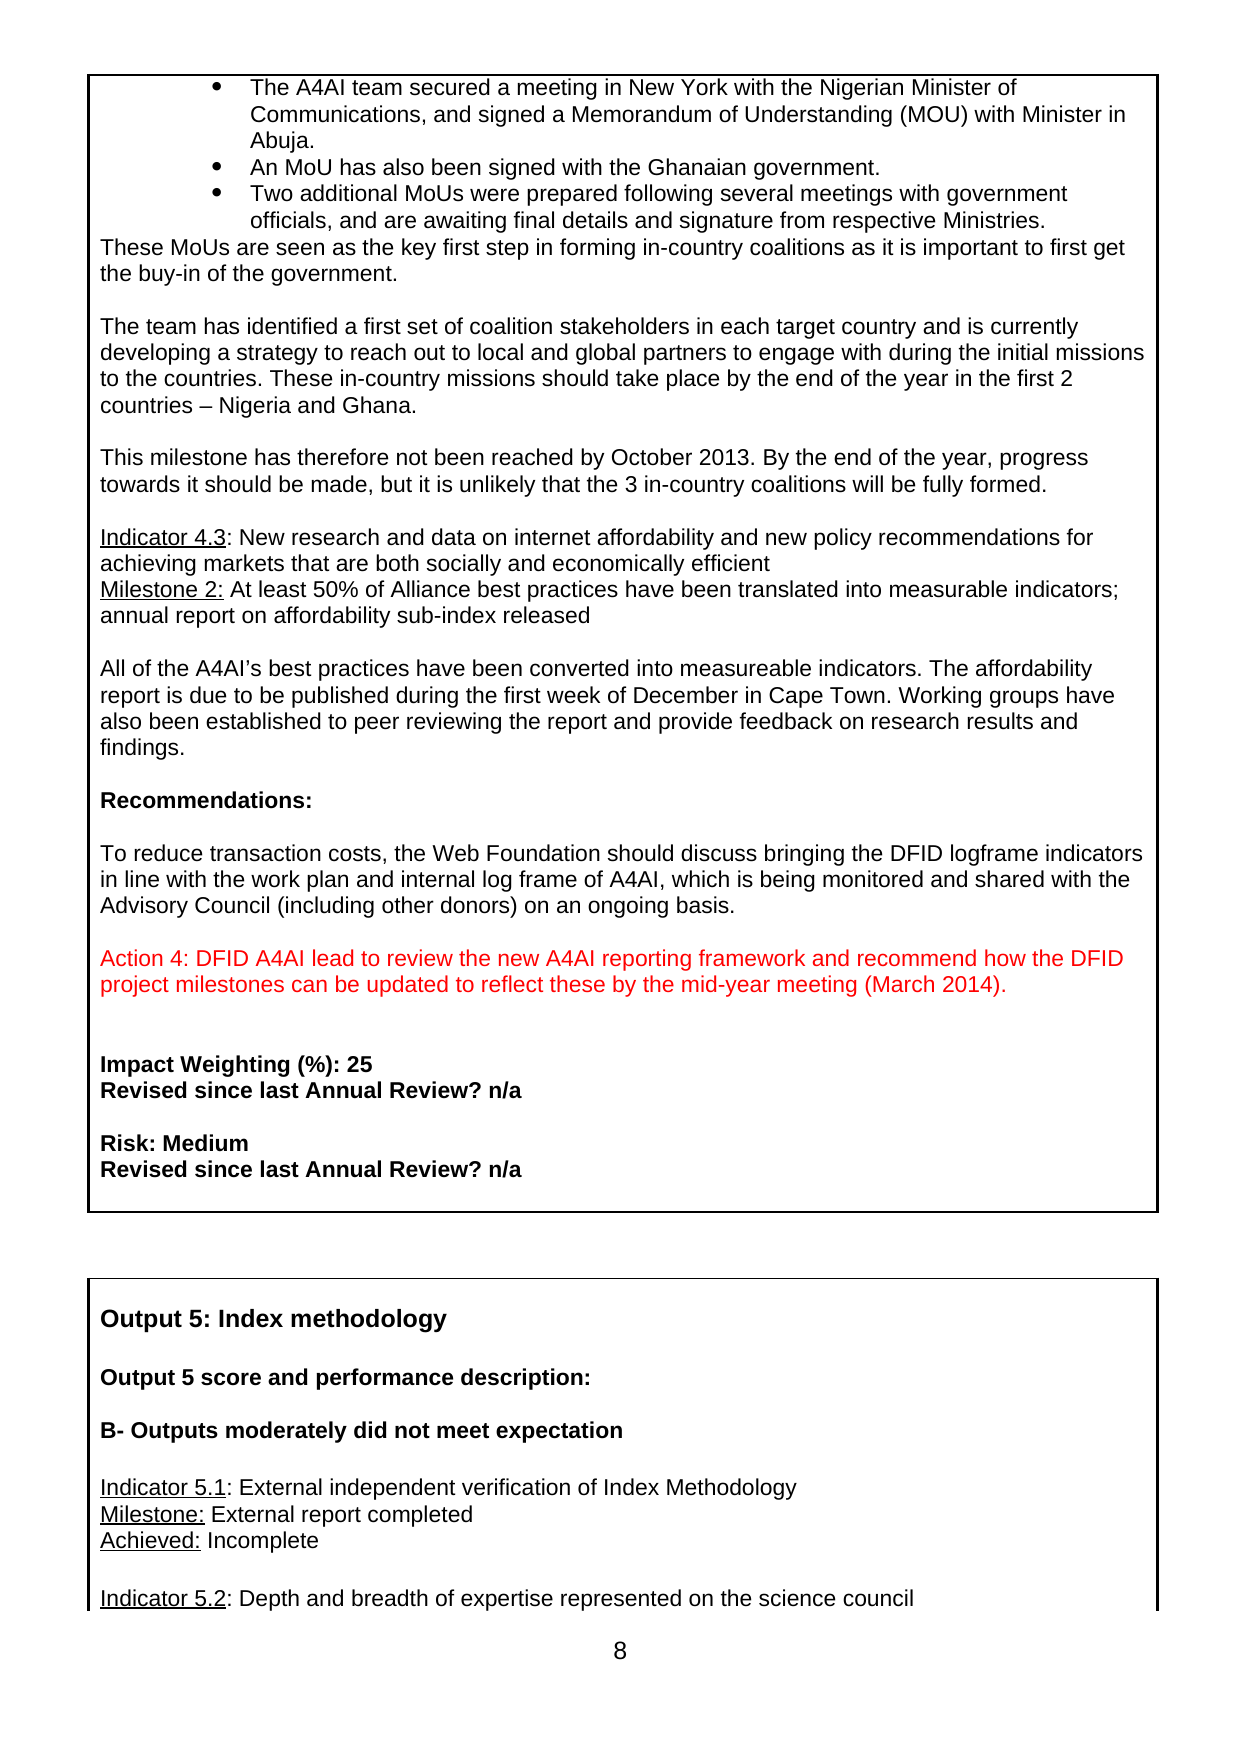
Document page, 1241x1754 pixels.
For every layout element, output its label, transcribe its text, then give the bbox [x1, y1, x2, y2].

table_cell Progress against expected results: Indicator 4.1: Number of coordinated actions to influence policy debates (eg. open letter to newspaper, letter to minister, joint press release Milestone: 2 by December 2013 The total number of coordinated actions completed by the end of October was 8 - 2 press releases for the launch, 2 open letters to papers and 4 letters to Ministers. The Communications report issued by the A4AI shows that the press releases were extremely successful in getting regional and global coverage. Indicator 4.2: Number of in-country coalitions, comprised of local businesses and civil society that are contributing voices, experience, and needs to the in-country advocacy efforts. Milestone 2: 3 by December 2013 3-4 target countries have been selected and approved by the A4AI Advisory Committee. The A4AI team secured a meeting in New York with the Nigerian Minister of Communications, and signed a Memorandum of Understanding (MOU) with Minister in Abuja. An MoU has also been signed with the Ghanaian government. Two additional MoUs were prepared following several meetings with government officials, and are awaiting final details and signature from respective Ministries. These MoUs are seen as the key first step in forming in-country coalitions as it is important to first get the buy-in of the government. The team has identified a first set of coalition stakeholders in each target country and is currently developing a strategy to reach out to local and global partners to engage with during the initial missions to the countries. These in-country missions should take place by the end of the year in the first 2 countries – Nigeria and Ghana. This milestone has therefore not been reached by October 2013. By the end of the year, progress towards it should be made, but it is unlikely that the 3 in-country coalitions will be fully formed. Indicator 4.3: New research and data on internet affordability and new policy recommendations for achieving markets that are both socially and economically efficient Milestone 2: At least 50% of Alliance best practices have been translated into measurable indicators; annual report on affordability sub-index released All of the A4AI’s best practices have been converted into measureable indicators. The affordability report is due to be published during the first week of December in Cape Town. Working groups have also been established to peer reviewing the report and provide feedback on research results and findings. Recommendations: To reduce transaction costs, the Web Foundation should discuss bringing the DFID logframe indicators in line with the work plan and internal log frame of A4AI, which is being monitored and shared with the Advisory Council (including other donors) on an ongoing basis. Action 4: DFID A4AI lead to review the new A4AI reporting framework and recommend how the DFID project milestones can be updated to reflect these by the mid-year meeting (March 2014). Impact Weighting (%): 25 Revised since last Annual Review? n/a Risk: Medium Revised since last Annual Review? n/a [90, 76, 1156, 1211]
table_cell Output 5 score and performance description: B- Outputs moderately did not meet expectation Indicator 5.1: External independent verification of Index Methodology Milestone: External report completed Achieved: Incomplete Indicator 5.2: Depth and breadth of expertise represented on the science council [90, 1339, 1156, 1611]
table_header Output 5: Index methodology [90, 1279, 1156, 1339]
